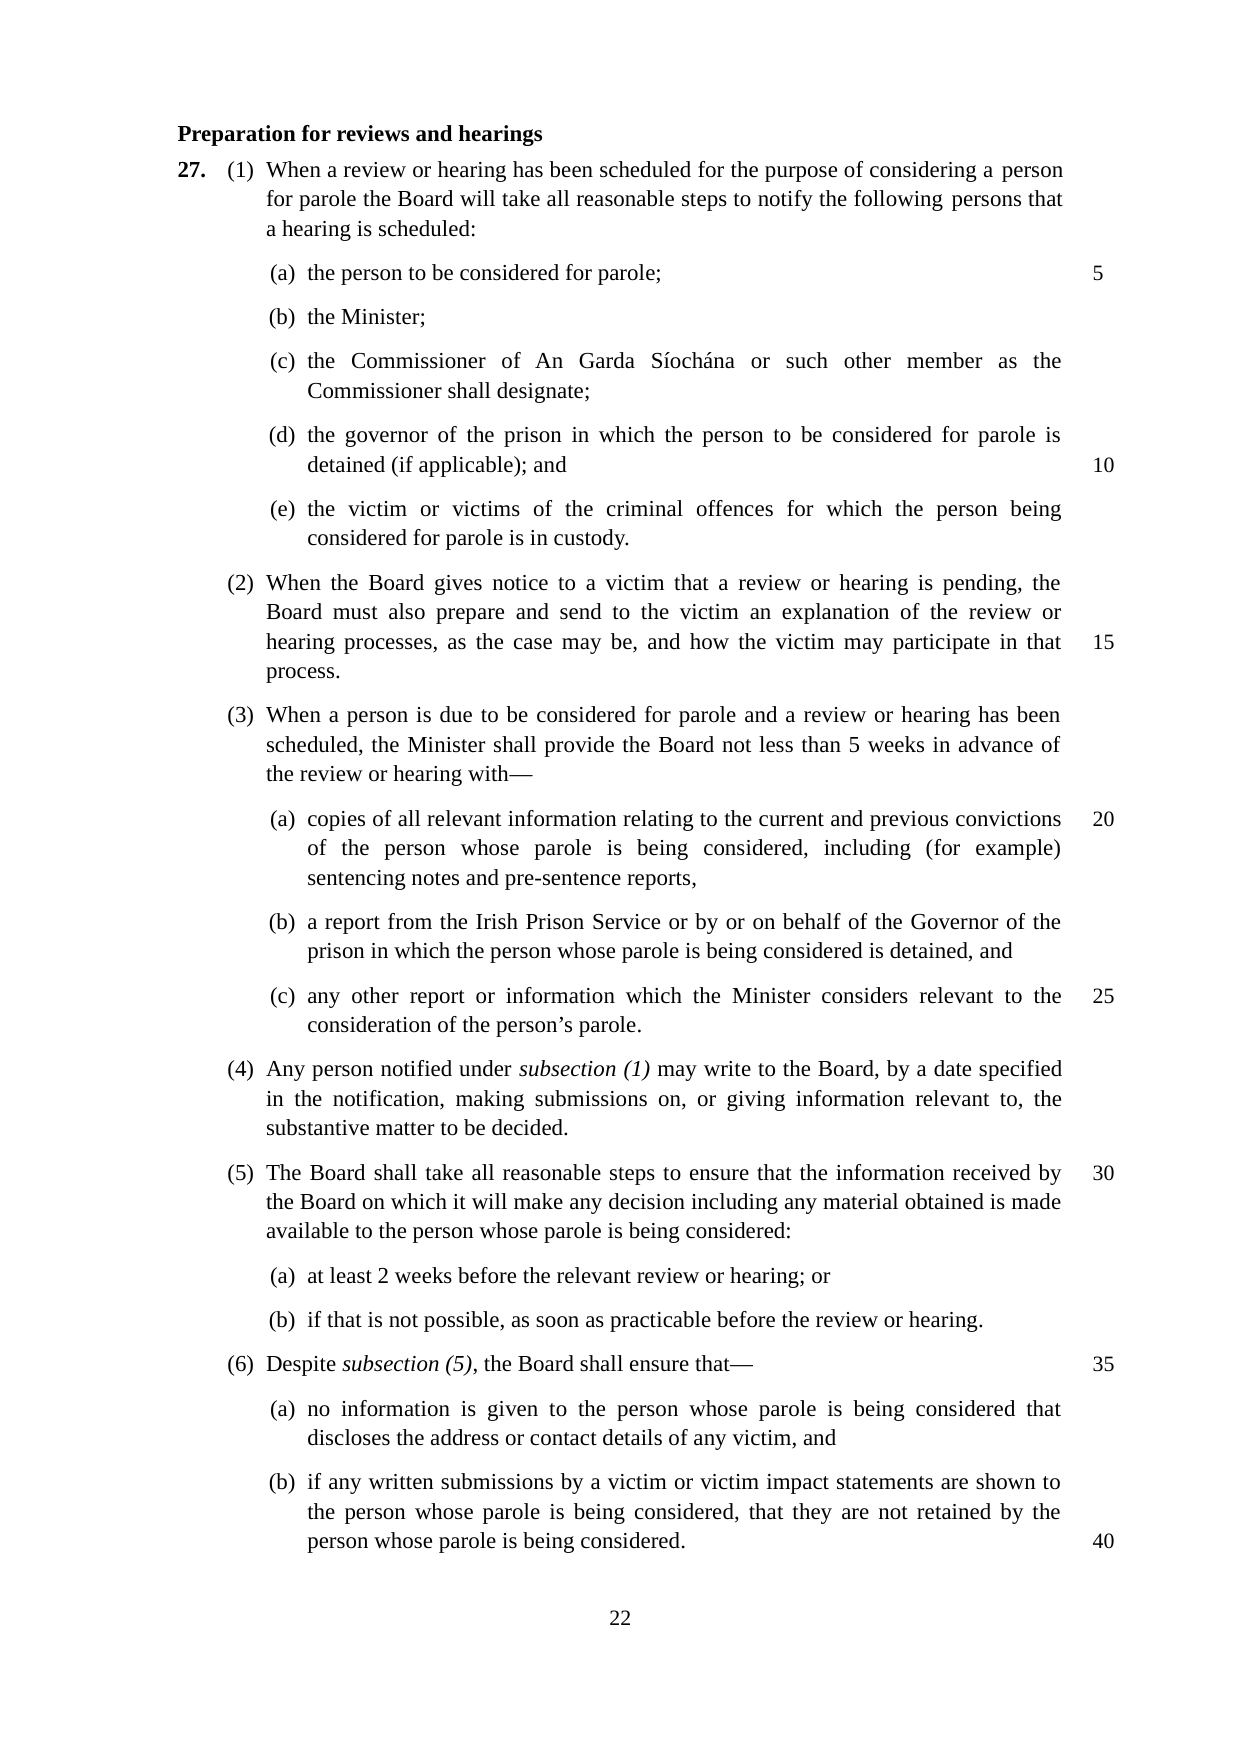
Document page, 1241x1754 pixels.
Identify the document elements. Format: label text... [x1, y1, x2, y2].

text (c) any other report or information which the Minister considers relevant to the consideration of the person’s parole. [177, 979, 1063, 1038]
text (b) if any written submissions by a victim or victim impact statements are shown to the person whose parole is being considered, that they are not retained by the person whose parole is being considered. [177, 1466, 1063, 1555]
text (a) copies of all relevant information relating to the current and previous convictions of the person whose parole is being considered, including (for example) sentencing notes and pre-sentence reports, [177, 802, 1063, 891]
text (3) When a person is due to be considered for parole and a review or hearing has been scheduled, the Minister shall provide the Board not less than 5 weeks in advance of the review or hearing with⁠— [177, 699, 1063, 788]
text Preparation for reviews and hearings [177, 118, 1063, 148]
text (b) the Minister; [177, 301, 1063, 331]
text (b) a report from the Irish Prison Service or by or on behalf of the Governor of the prison in which the person whose parole is being considered is detained, and [177, 906, 1063, 965]
text (e) the victim or victims of the criminal offences for which the person being considered for parole is in custody. [177, 493, 1063, 552]
text (4) Any person notified under subsection (1) may write to the Board, by a date specified in the notification, making submissions on, or giving information relevant to, the substantive matter to be decided. [177, 1053, 1063, 1142]
text (a) the person to be considered for parole; [177, 257, 1063, 286]
text (2) When the Board gives notice to a victim that a review or hearing is pending, the Board must also prepare and send to the victim an explanation of the review or hearing processes, as the case may be, and how the victim may participate in that process. [177, 567, 1063, 684]
text (a) at least 2 weeks before the relevant review or hearing; or [177, 1260, 1063, 1289]
text (b) if that is not possible, as soon as practicable before the review or hearing. [177, 1304, 1063, 1333]
text (6) Despite subsection (5), the Board shall ensure that⁠— [177, 1348, 1063, 1378]
text (a) no information is given to the person whose parole is being considered that discloses the address or contact details of any victim, and [177, 1392, 1063, 1451]
text (5) The Board shall take all reasonable steps to ensure that the information received by the Board on which it will make any decision including any material obtained is made available to the person whose parole is being considered: [177, 1156, 1063, 1245]
text 27. (1) When a review or hearing has been scheduled for the purpose of considering a person for parole the Board will take all reasonable steps to notify the following persons that a hearing is scheduled: [177, 153, 1063, 242]
text (c) the Commissioner of An Garda Síochána or such other member as the Commissioner shall designate; [177, 345, 1063, 404]
text (d) the governor of the prison in which the person to be considered for parole is detained (if applicable); and [177, 419, 1063, 478]
